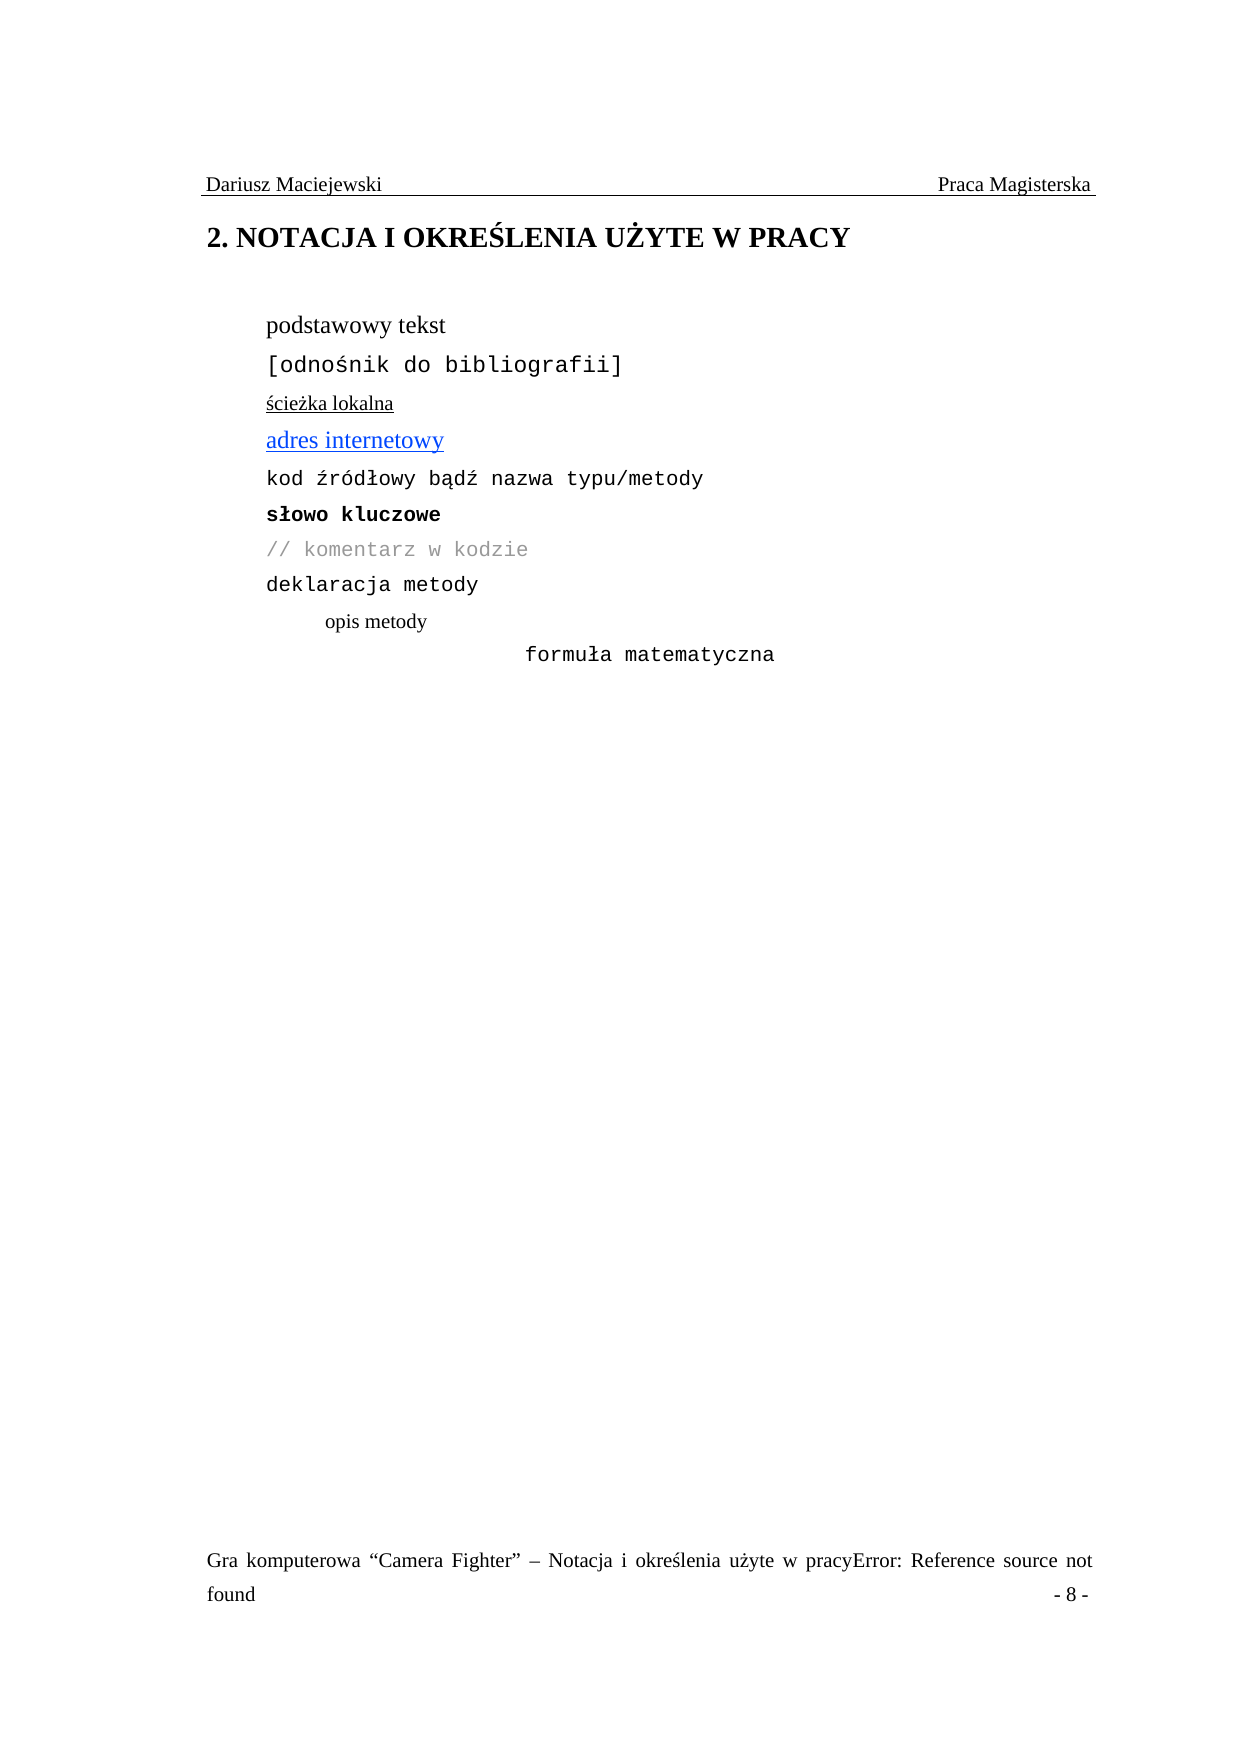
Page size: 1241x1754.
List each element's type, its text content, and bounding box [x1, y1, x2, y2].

text podstawowy tekst [207, 311, 1092, 339]
text ścieżka lokalna [207, 392, 1092, 415]
text słowo kluczowe [266, 503, 1033, 527]
text // komentarz w kodzie [266, 539, 1033, 563]
text opis metody [325, 610, 1033, 633]
text adres internetowy [207, 427, 1092, 454]
text deklaracja metody [266, 574, 1033, 598]
subtitle Notacja i określenia użyte w pracy [207, 221, 1092, 254]
text [odnośnik do bibliografii] [207, 353, 1092, 379]
text kod źródłowy bądź nazwa typu/metody [266, 468, 1033, 492]
text formuła matematyczna [207, 644, 1092, 668]
